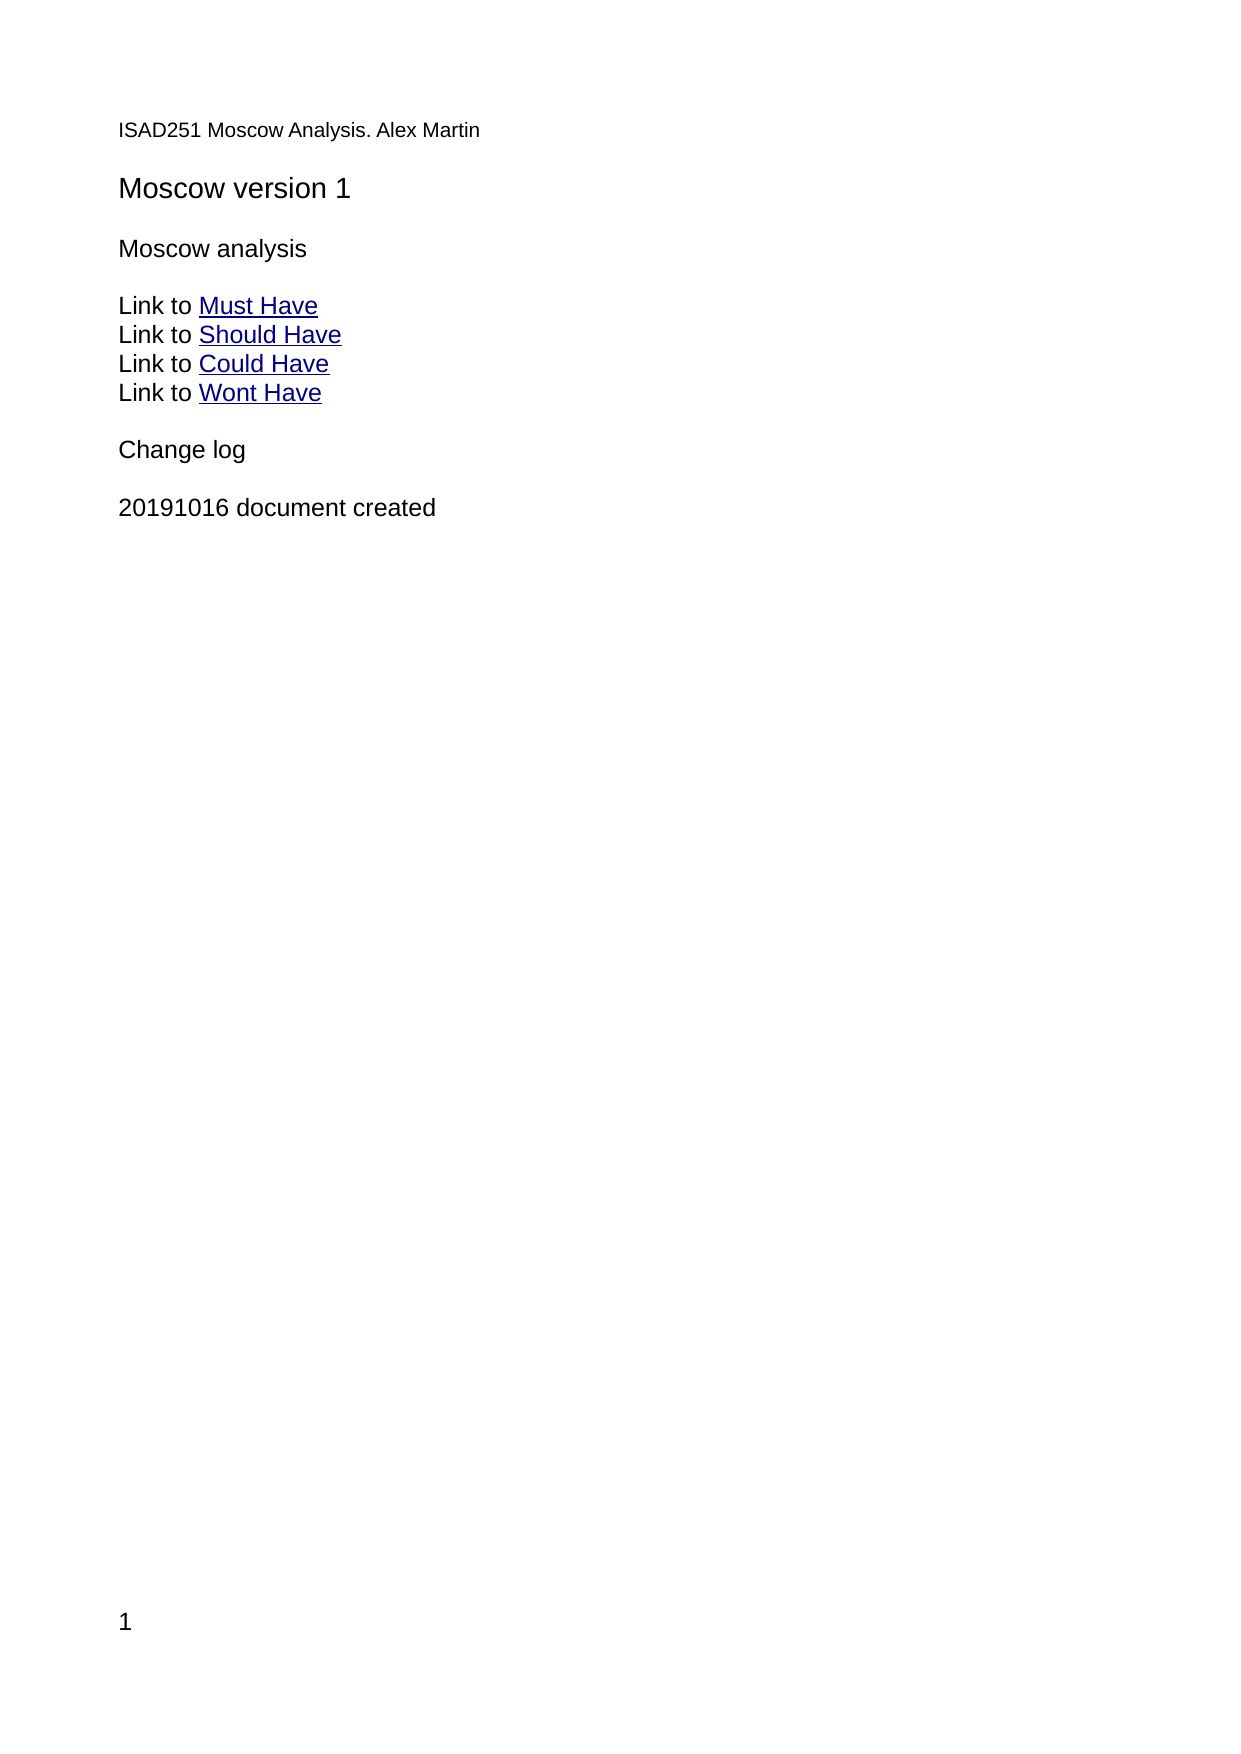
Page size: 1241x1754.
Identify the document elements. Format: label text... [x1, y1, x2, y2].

text Link to Must Have [118, 291, 1122, 320]
text Moscow version 1 [118, 172, 1122, 205]
text Link to Could Have [118, 349, 1122, 378]
text 20191016 document created [118, 493, 1122, 521]
text Link to Wont Have [118, 378, 1122, 406]
text Change log [118, 435, 1122, 464]
text Moscow analysis [118, 234, 1122, 263]
text Link to Should Have [118, 320, 1122, 349]
